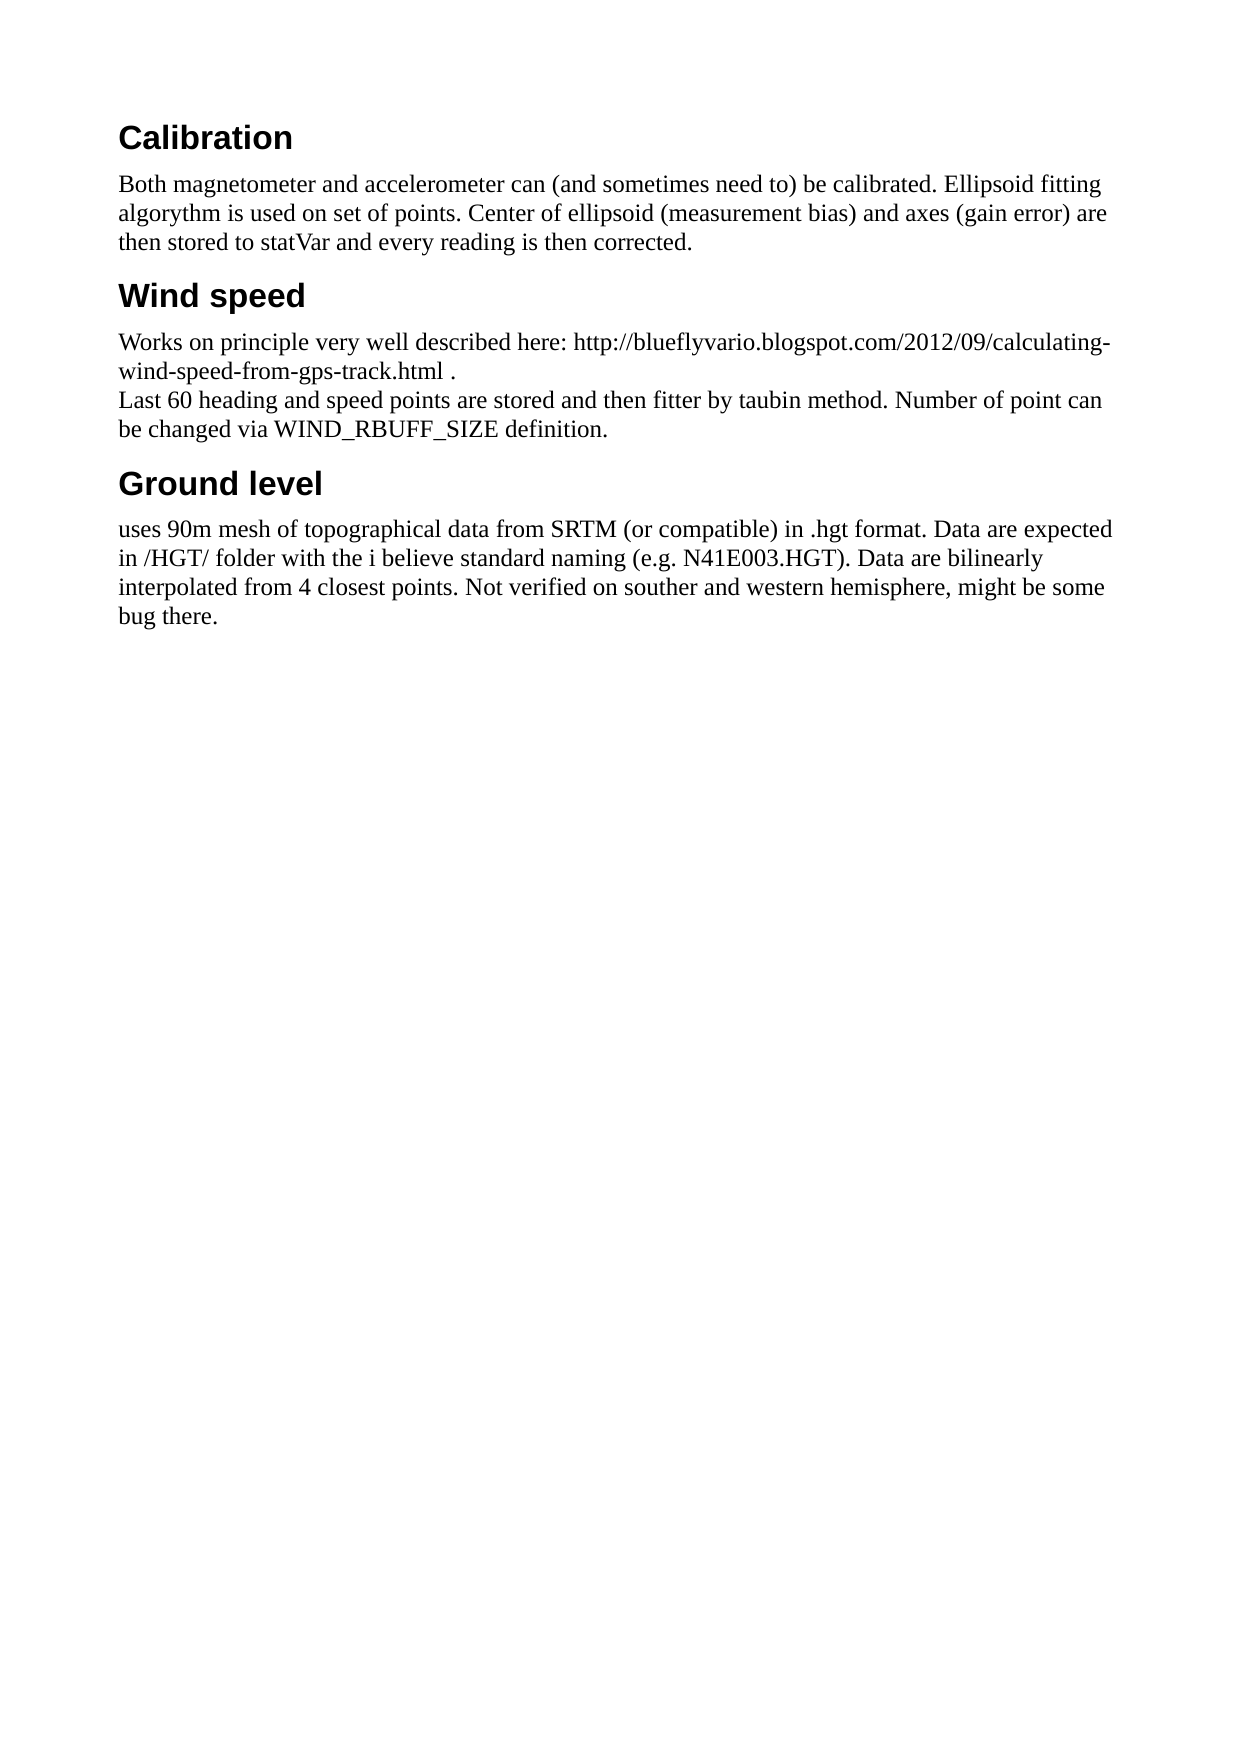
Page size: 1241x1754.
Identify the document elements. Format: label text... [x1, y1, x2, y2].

subtitle Wind speed [118, 276, 1122, 315]
text Last 60 heading and speed points are stored and then fitter by taubin method. Number of point can be changed via WIND_RBUFF_SIZE definition. [118, 385, 1122, 442]
subtitle Ground level [118, 463, 1122, 502]
text Both magnetometer and accelerometer can (and sometimes need to) be calibrated. Ellipsoid fitting algorythm is used on set of points. Center of ellipsoid (measurement bias) and axes (gain error) are then stored to statVar and every reading is then corrected. [118, 169, 1122, 256]
subtitle Calibration [118, 118, 1122, 157]
text uses 90m mesh of topographical data from SRTM (or compatible) in .hgt format. Data are expected in /HGT/ folder with the i believe standard naming (e.g. N41E003.HGT). Data are bilinearly interpolated from 4 closest points. Not verified on souther and western hemisphere, might be some bug there. [118, 514, 1122, 629]
text Works on principle very well described here: http://blueflyvario.blogspot.com/2012/09/calculating-wind-speed-from-gps-track.html . [118, 327, 1122, 385]
